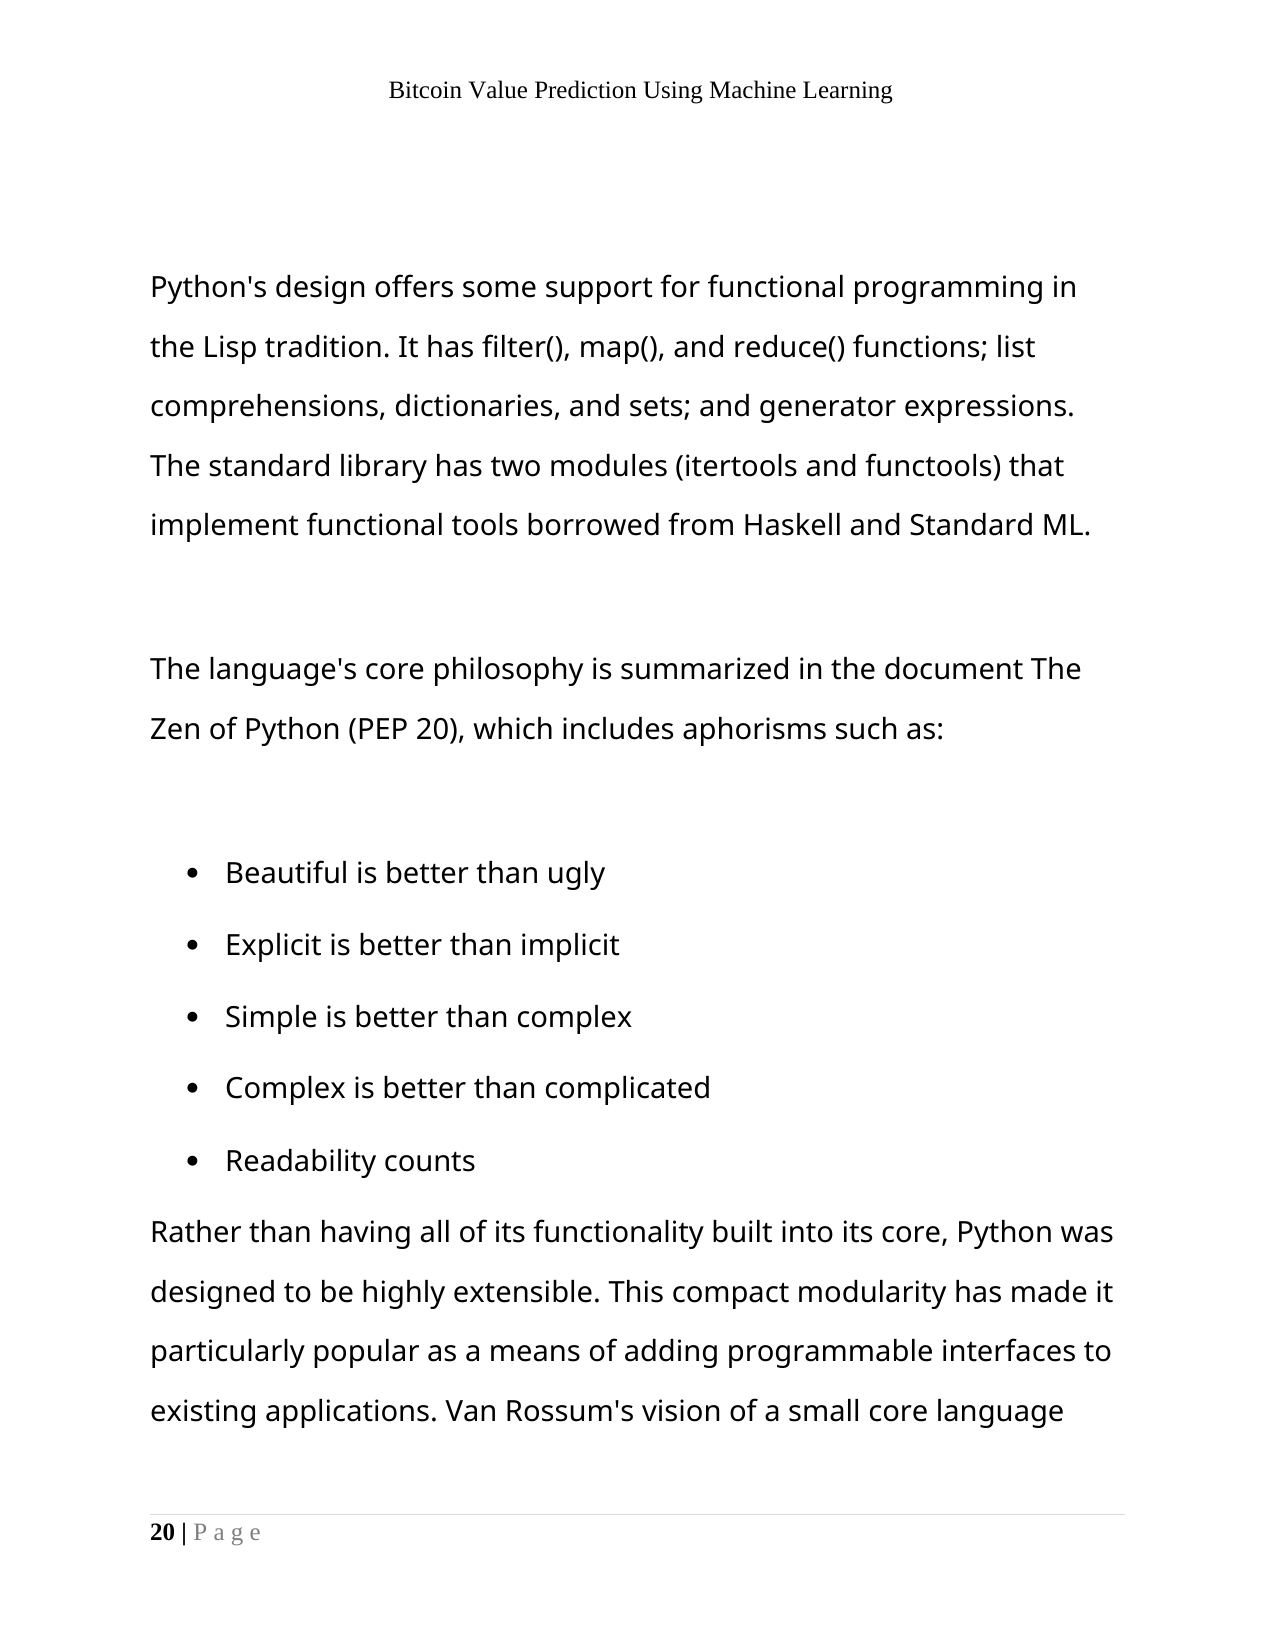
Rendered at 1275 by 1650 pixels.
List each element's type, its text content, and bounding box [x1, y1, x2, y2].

text Rather than having all of its functionality built into its core, Python was designed to be highly extensible. This compact modularity has made it particularly popular as a means of adding programmable interfaces to existing applications. Van Rossum's vision of a small core language [150, 1212, 1125, 1430]
text The language's core philosophy is summarized in the document The Zen of Python (PEP 20), which includes aphorisms such as: [150, 648, 1125, 748]
list Readability counts [187, 1140, 1125, 1179]
list Simple is better than complex [187, 996, 1125, 1036]
list Explicit is better than implicit [187, 924, 1125, 963]
list Complex is better than complicated [187, 1068, 1125, 1107]
list Beautiful is better than ugly [187, 852, 1125, 892]
text Python's design offers some support for functional programming in the Lisp tradition. It has filter(), map(), and reduce() functions; list comprehensions, dictionaries, and sets; and generator expressions. The standard library has two modules (itertools and functools) that implement functional tools borrowed from Haskell and Standard ML. [150, 267, 1125, 544]
